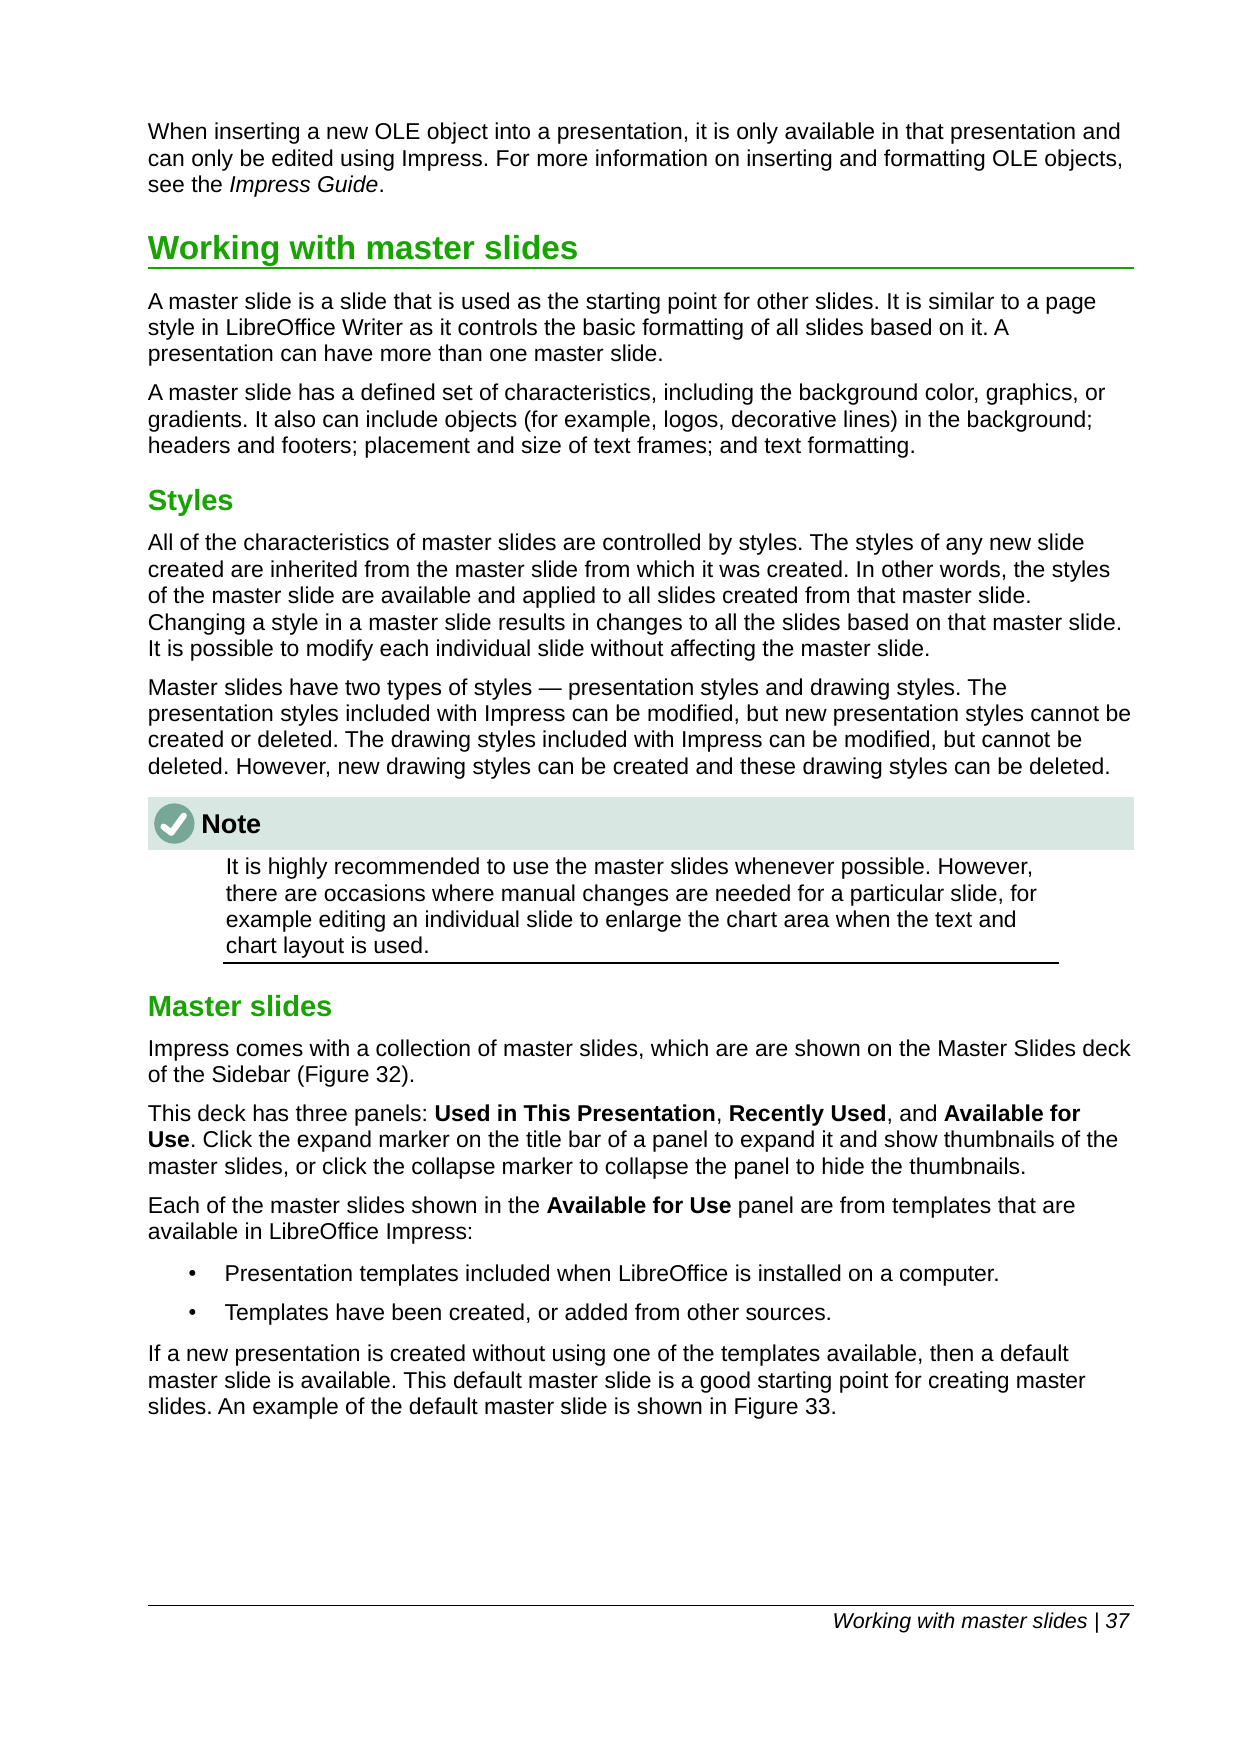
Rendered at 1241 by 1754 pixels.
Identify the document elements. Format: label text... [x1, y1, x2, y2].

text Each of the master slides shown in the Available for Use panel are from templates that are available in LibreOffice Impress: [148, 1192, 1134, 1244]
subtitle Styles [148, 483, 1134, 517]
text This deck has three panels: Used in This Presentation, Recently Used, and Available for Use. Click the expand marker on the title bar of a panel to expand it and show thumbnails of the master slides, or click the collapse marker to collapse the panel to hide the thumbnails. [148, 1100, 1134, 1179]
text When inserting a new OLE object into a presentation, it is only available in that presentation and can only be edited using Impress. For more information on inserting and formatting OLE objects, see the Impress Guide. [148, 118, 1134, 197]
subtitle Master slides [148, 989, 1134, 1022]
text It is highly recommended to use the master slides whenever possible. However, there are occasions where manual changes are needed for a particular slide, for example editing an individual slide to enlarge the chart area when the text and chart layout is used. [223, 850, 1059, 962]
text Master slides have two types of styles — presentation styles and drawing styles. The presentation styles included with Impress can be modified, but new presentation styles cannot be created or deleted. The drawing styles included with Impress can be modified, but cannot be deleted. However, new drawing styles can be created and these drawing styles can be deleted. [148, 674, 1134, 779]
text All of the characteristics of master slides are controlled by styles. The styles of any new slide created are inherited from the master slide from which it was created. In other words, the styles of the master slide are available and applied to all slides created from that master slide. Changing a style in a master slide results in changes to all the slides based on that master slide. It is possible to modify each individual slide without affecting the master slide. [148, 529, 1134, 661]
text A master slide has a defined set of characteristics, including the background color, graphics, or gradients. It also can include objects (for example, logos, decorative lines) in the background; headers and footers; placement and size of text frames; and text formatting. [148, 379, 1134, 458]
text Impress comes with a collection of master slides, which are are shown on the Master Slides deck of the Sidebar (Figure 32). [148, 1035, 1134, 1087]
subtitle Working with master slides [148, 228, 1134, 267]
list Presentation templates included when LibreOffice is installed on a computer. [185, 1257, 1134, 1286]
text A master slide is a slide that is used as the starting point for other slides. It is similar to a page style in LibreOffice Writer as it controls the basic formatting of all slides based on it. A presentation can have more than one master slide. [148, 288, 1134, 367]
subtitle Note [148, 797, 1134, 850]
list Templates have been created, or added from other sources. [185, 1296, 1134, 1328]
text If a new presentation is created without using one of the templates available, then a default master slide is available. This default master slide is a good starting point for creating master slides. An example of the default master slide is shown in Figure 33. [148, 1340, 1134, 1419]
